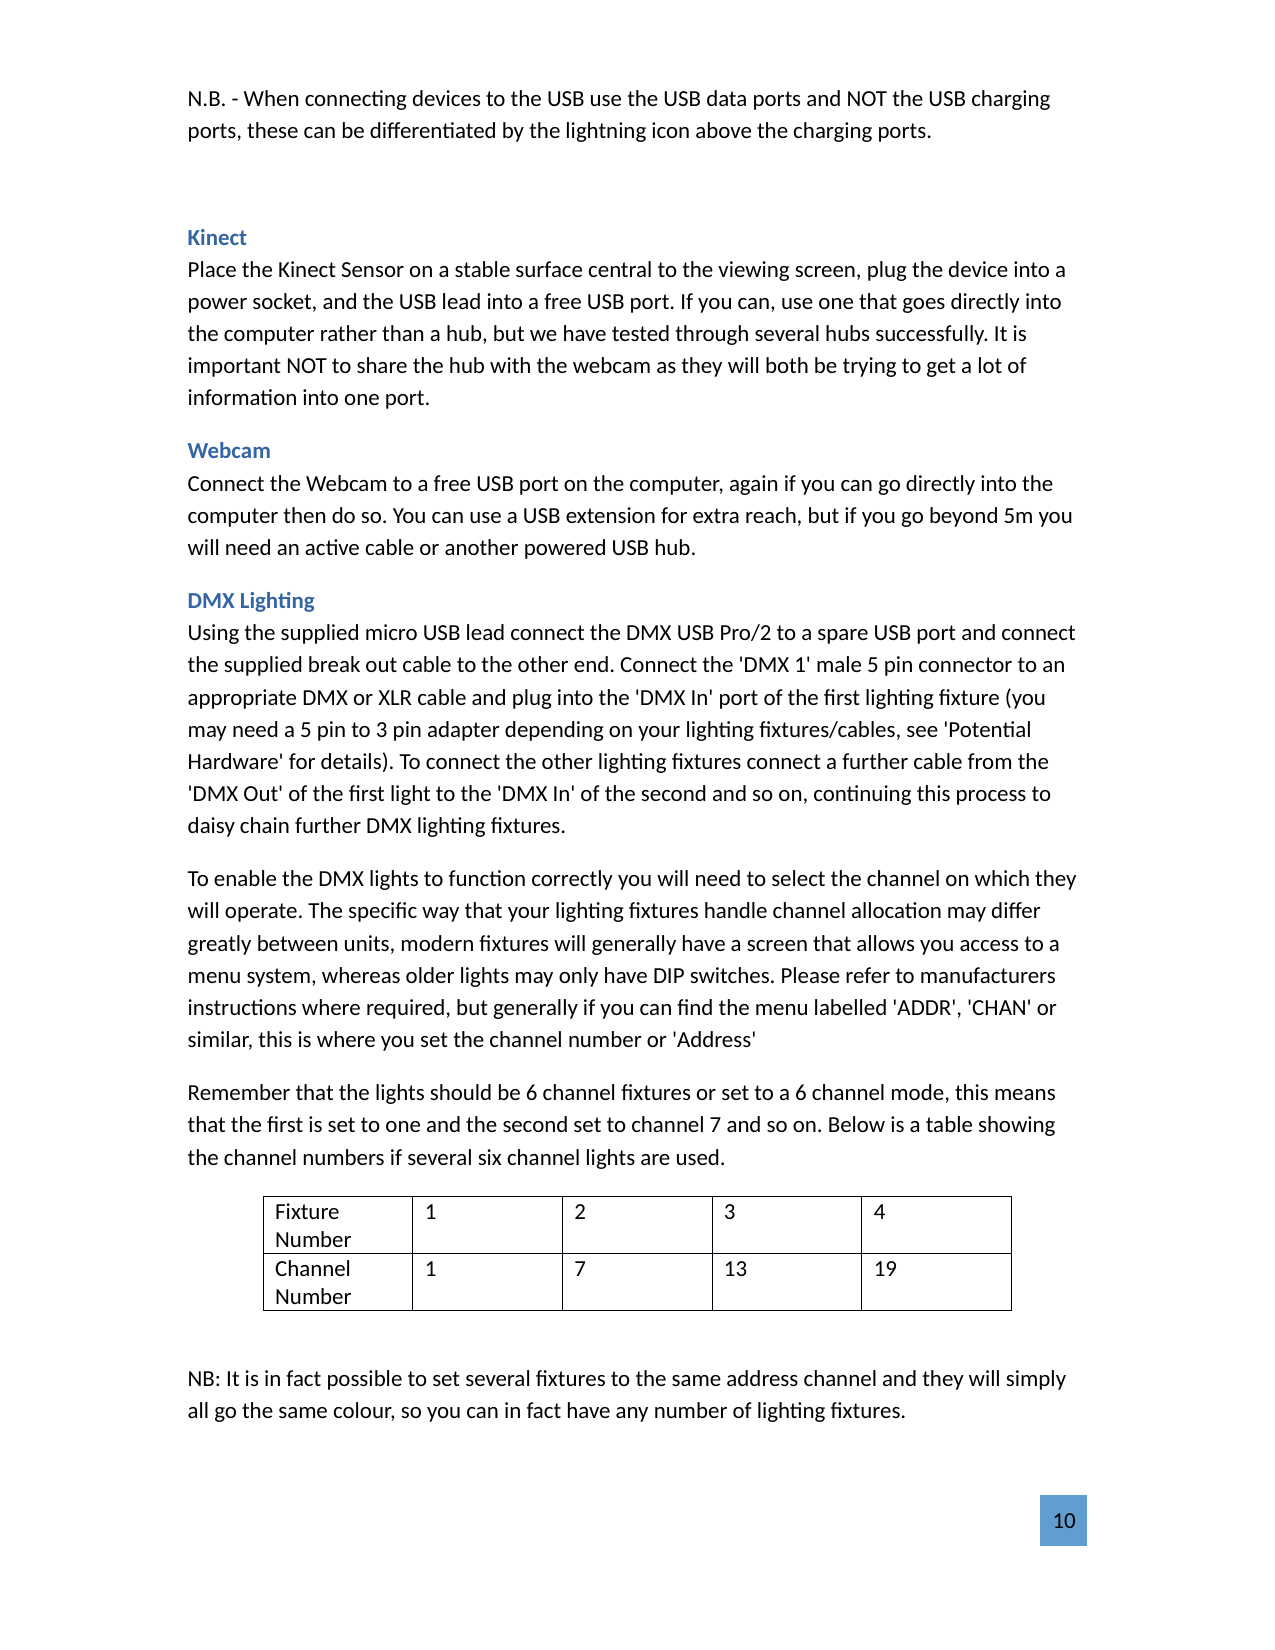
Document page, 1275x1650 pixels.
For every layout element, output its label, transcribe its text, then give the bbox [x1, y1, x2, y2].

subtitle DMX Lighting [187, 586, 1087, 614]
table_cell Channel Number [264, 1254, 412, 1310]
text Remember that the lights should be 6 channel fixtures or set to a 6 channel mode, this means that the first is set to one and the second set to channel 7 and so on. Below is a table showing the channel numbers if several six channel lights are used. [187, 1078, 1087, 1171]
table_header Fixture Number [264, 1197, 412, 1253]
text Connect the Webcam to a free USB port on the computer, again if you can go directly into the computer then do so. You can use a USB extension for extra reach, but if you go beyond 5m you will need an active cable or another powered USB hub. [187, 469, 1087, 561]
text NB: It is in fact possible to set several fixtures to the same address channel and they will simply all go the same colour, so you can in fact have any number of lighting fixtures. [187, 1364, 1087, 1424]
table_cell 1 [413, 1254, 562, 1310]
text To enable the DMX lights to function correctly you will need to select the channel on which they will operate. The specific way that your lighting fixtures handle channel allocation may differ greatly between units, modern fixtures will generally have a screen that allows you access to a menu system, whereas older lights may only have DIP switches. Please refer to manufacturers instructions where required, but generally if you can find the menu labelled 'ADDR', 'CHAN' or similar, this is where you set the channel number or 'Address' [187, 864, 1087, 1053]
table_cell 13 [713, 1254, 861, 1310]
table_header 3 [713, 1197, 861, 1253]
text N.B. - When connecting devices to the USB use the USB data ports and NOT the USB charging ports, these can be differentiated by the lightning icon above the charging ports. [187, 84, 1087, 144]
table_header 4 [862, 1197, 1011, 1253]
table_cell 19 [862, 1254, 1011, 1310]
text Place the Kinect Sensor on a stable surface central to the viewing screen, plug the device into a power socket, and the USB lead into a free USB port. If you can, use one that goes directly into the computer rather than a hub, but we have tested through several hubs successfully. It is important NOT to share the hub with the webcam as they will both be trying to get a lot of information into one port. [187, 255, 1087, 412]
table_cell 7 [563, 1254, 712, 1310]
text Using the supplied micro USB lead connect the DMX USB Pro/2 to a spare USB port and connect the supplied break out cable to the other end. Connect the 'DMX 1' male 5 pin connector to an appropriate DMX or XLR cable and plug into the 'DMX In' port of the first lighting fixture (you may need a 5 pin to 3 pin adapter depending on your lighting fixtures/cables, see 'Potential Hardware' for details). To connect the other lighting fixtures connect a further cable from the 'DMX Out' of the first light to the 'DMX In' of the second and so on, continuing this process to daisy chain further DMX lighting fixtures. [187, 618, 1087, 839]
table_header 1 [413, 1197, 562, 1253]
table_header 2 [563, 1197, 712, 1253]
subtitle Webcam [187, 437, 1087, 464]
subtitle Kinect [187, 223, 1087, 251]
